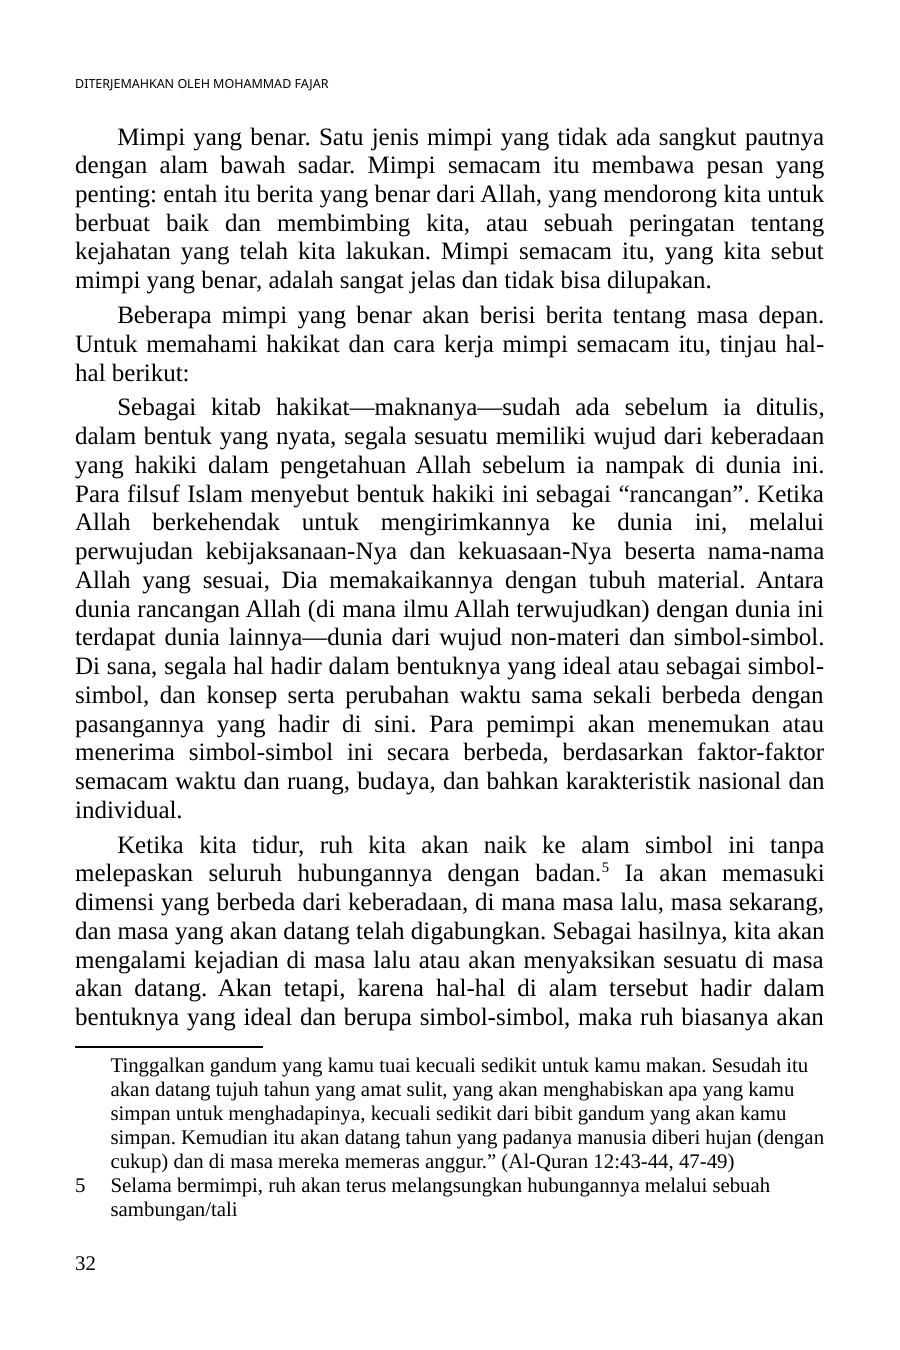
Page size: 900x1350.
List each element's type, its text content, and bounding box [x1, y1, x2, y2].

text Mimpi yang benar. Satu jenis mimpi yang tidak ada sangkut pautnya dengan alam bawah sadar. Mimpi semacam itu membawa pesan yang penting: entah itu berita yang benar dari Allah, yang mendorong kita untuk berbuat baik dan membimbing kita, atau sebuah peringatan tentang kejahatan yang telah kita lakukan. Mimpi semacam itu, yang kita sebut mimpi yang benar, adalah sangat jelas dan tidak bisa dilupakan. [75, 122, 825, 294]
text Beberapa mimpi yang benar akan berisi berita tentang masa depan. Untuk memahami hakikat dan cara kerja mimpi semacam itu, tinjau hal-hal berikut: [75, 300, 825, 386]
text Ketika kita tidur, ruh kita akan naik ke alam simbol ini tanpa melepaskan seluruh hubungannya dengan badan. Ia akan memasuki dimensi yang berbeda dari keberadaan, di mana masa lalu, masa sekarang, dan masa yang akan datang telah digabungkan. Sebagai hasilnya, kita akan mengalami kejadian di masa lalu atau akan menyaksikan sesuatu di masa akan datang. Akan tetapi, karena hal-hal di alam tersebut hadir dalam bentuknya yang ideal dan berupa simbol-simbol, maka ruh biasanya akan [75, 830, 825, 1031]
text Sebagai kitab hakikat—maknanya—sudah ada sebelum ia ditulis, dalam bentuk yang nyata, segala sesuatu memiliki wujud dari keberadaan yang hakiki dalam pengetahuan Allah sebelum ia nampak di dunia ini. Para filsuf Islam menyebut bentuk hakiki ini sebagai “rancangan”. Ketika Allah berkehendak untuk mengirimkannya ke dunia ini, melalui perwujudan kebijaksanaan-Nya dan kekuasaan-Nya beserta nama-nama Allah yang sesuai, Dia memakaikannya dengan tubuh material. Antara dunia rancangan Allah (di mana ilmu Allah terwujudkan) dengan dunia ini terdapat dunia lainnya—dunia dari wujud non-materi dan simbol-simbol. Di sana, segala hal hadir dalam bentuknya yang ideal atau sebagai simbol-simbol, dan konsep serta perubahan waktu sama sekali berbeda dengan pasangannya yang hadir di sini. Para pemimpi akan menemukan atau menerima simbol-simbol ini secara berbeda, berdasarkan faktor-faktor semacam waktu dan ruang, budaya, dan bahkan karakteristik nasional dan individual. [75, 392, 825, 824]
text Tinggalkan gandum yang kamu tuai kecuali sedikit untuk kamu makan. Sesudah itu akan datang tujuh tahun yang amat sulit, yang akan menghabiskan apa yang kamu simpan untuk menghadapinya, kecuali sedikit dari bibit gandum yang akan kamu simpan. Kemudian itu akan datang tahun yang padanya manusia diberi hujan (dengan cukup) dan di masa mereka memeras anggur.” (Al-Quran 12:43-44, 47-49) [75, 1053, 825, 1173]
text Selama bermimpi, ruh akan terus melangsungkan hubungannya melalui sebuah sambungan/tali [75, 1173, 825, 1221]
